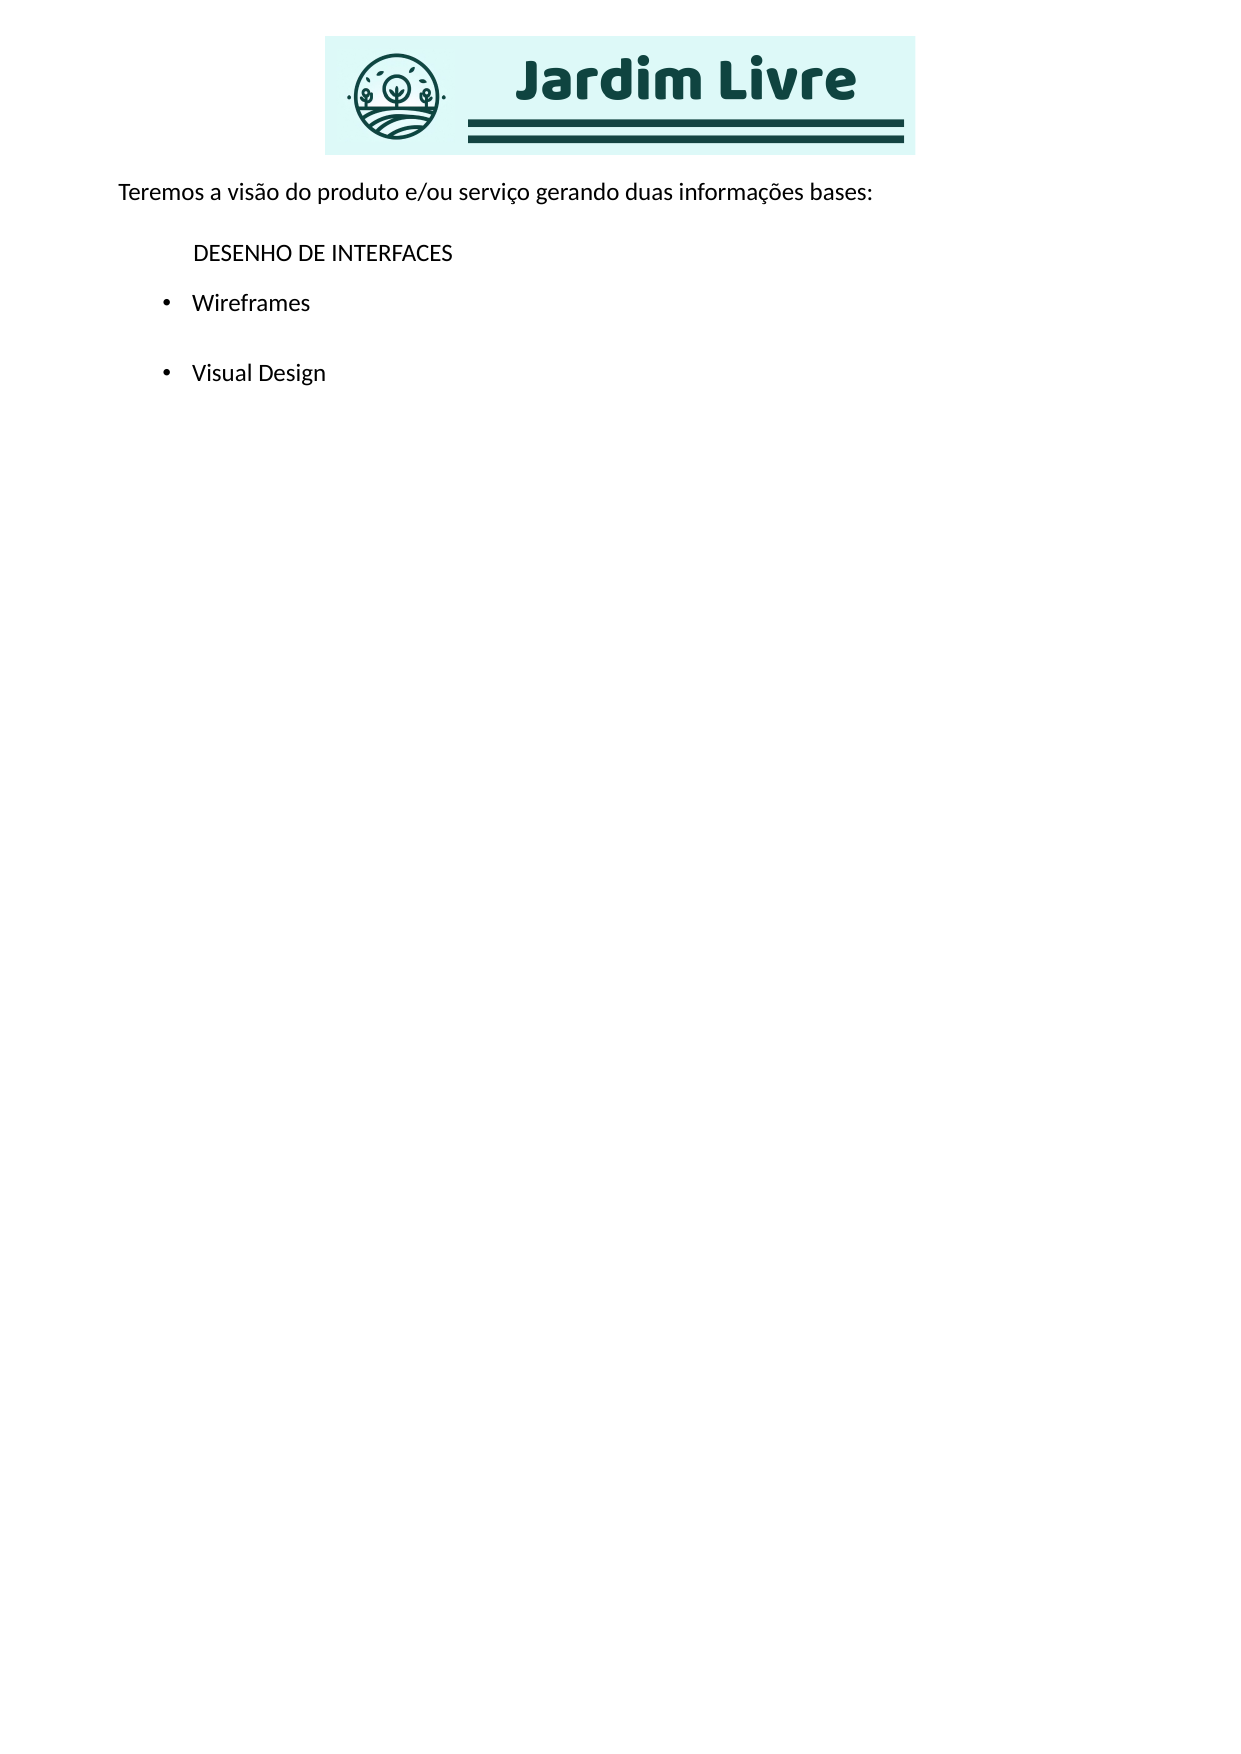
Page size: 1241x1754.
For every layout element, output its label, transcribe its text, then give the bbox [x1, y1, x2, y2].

list Visual Design [162, 357, 1122, 387]
text DESENHO DE INTERFACES [118, 237, 1122, 268]
list Wireframes [162, 287, 1122, 317]
text Teremos a visão do produto e/ou serviço gerando duas informações bases: [118, 176, 1122, 207]
picture [325, 36, 916, 155]
